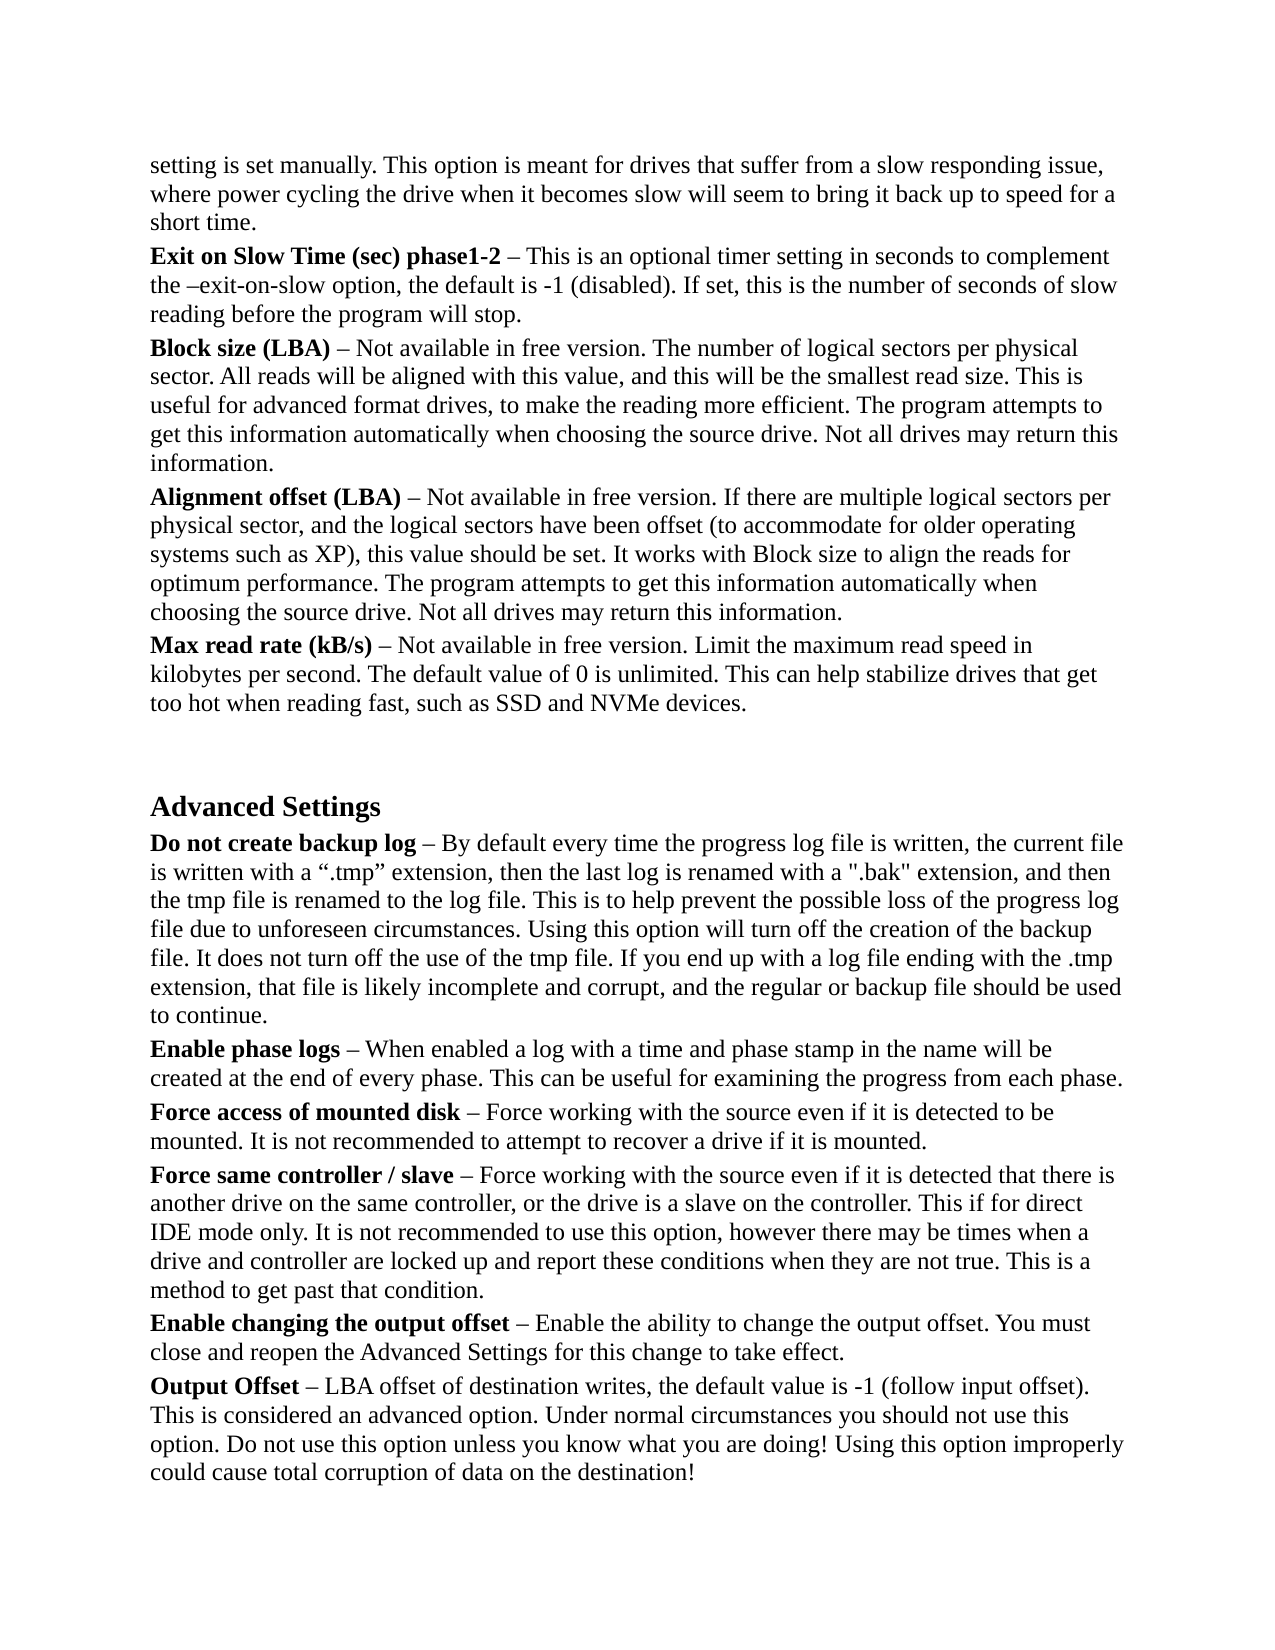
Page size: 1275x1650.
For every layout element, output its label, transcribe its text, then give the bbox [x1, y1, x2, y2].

text Exit on Slow Time (sec) phase1-2 – This is an optional timer setting in seconds to complement the –exit-on-slow option, the default is -1 (disabled). If set, this is the number of seconds of slow reading before the program will stop. [150, 241, 1125, 328]
text setting is set manually. This option is meant for drives that suffer from a slow responding issue, where power cycling the drive when it becomes slow will seem to bring it back up to speed for a short time. [150, 150, 1125, 236]
text Force access of mounted disk – Force working with the source even if it is detected to be mounted. It is not recommended to attempt to recover a drive if it is mounted. [150, 1097, 1125, 1154]
text Block size (LBA) – Not available in free version. The number of logical sectors per physical sector. All reads will be aligned with this value, and this will be the smallest read size. This is useful for advanced format drives, to make the reading more efficient. The program attempts to get this information automatically when choosing the source drive. Not all drives may return this information. [150, 333, 1125, 476]
text Do not create backup log – By default every time the progress log file is written, the current file is written with a “.tmp” extension, then the last log is renamed with a ".bak" extension, and then the tmp file is renamed to the log file. This is to help prevent the possible loss of the progress log file due to unforeseen circumstances. Using this option will turn off the creation of the backup file. It does not turn off the use of the tmp file. If you end up with a log file ending with the .tmp extension, that file is likely incomplete and corrupt, and the regular or backup file should be used to continue. [150, 828, 1125, 1029]
text Alignment offset (LBA) – Not available in free version. If there are multiple logical sectors per physical sector, and the logical sectors have been offset (to accommodate for older operating systems such as XP), this value should be set. It works with Block size to align the reads for optimum performance. The program attempts to get this information automatically when choosing the source drive. Not all drives may return this information. [150, 482, 1125, 625]
text Enable changing the output offset – Enable the ability to change the output offset. You must close and reopen the Advanced Settings for this change to take effect. [150, 1308, 1125, 1366]
text Enable phase logs – When enabled a log with a time and phase stamp in the name will be created at the end of every phase. This can be useful for examining the progress from each phase. [150, 1034, 1125, 1092]
text Max read rate (kB/s) – Not available in free version. Limit the maximum read speed in kilobytes per second. The default value of 0 is unlimited. This can help stabilize drives that get too hot when reading fast, such as SSD and NVMe devices. [150, 630, 1125, 717]
text Output Offset – LBA offset of destination writes, the default value is -1 (follow input offset). This is considered an advanced option. Under normal circumstances you should not use this option. Do not use this option unless you know what you are doing! Using this option improperly could cause total corruption of data on the destination! [150, 1371, 1125, 1486]
text Advanced Settings [150, 789, 1125, 823]
text Force same controller / slave – Force working with the source even if it is detected that there is another drive on the same controller, or the drive is a slave on the controller. This if for direct IDE mode only. It is not recommended to use this option, however there may be times when a drive and controller are locked up and report these conditions when they are not true. This is a method to get past that condition. [150, 1160, 1125, 1303]
